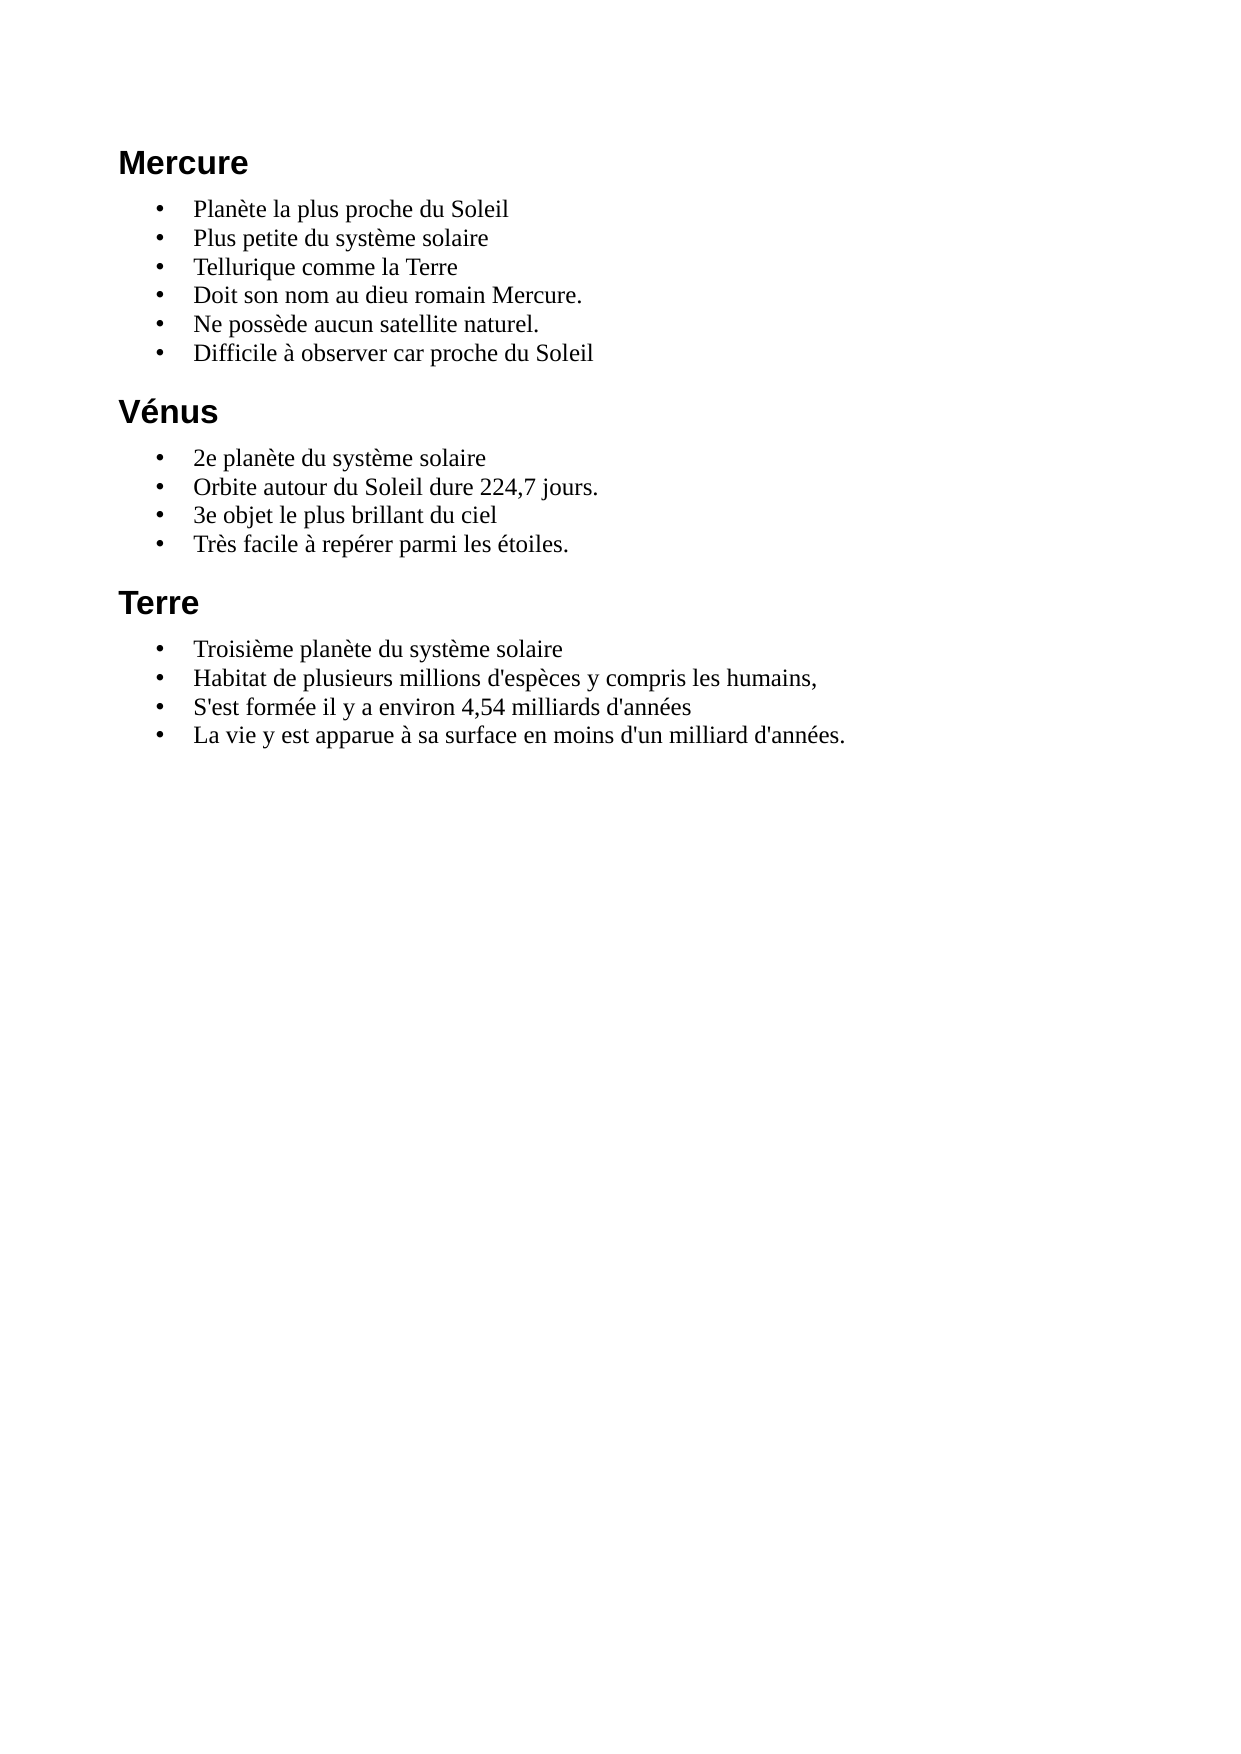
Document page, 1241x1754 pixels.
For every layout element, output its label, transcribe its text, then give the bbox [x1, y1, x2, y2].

list 2e planète du système solaire [156, 443, 1122, 472]
list Difficile à observer car proche du Soleil [156, 338, 1122, 367]
list 3e objet le plus brillant du ciel [156, 500, 1122, 529]
list Ne possède aucun satellite naturel. [156, 309, 1122, 338]
list Planète la plus proche du Soleil [156, 194, 1122, 223]
list Orbite autour du Soleil dure 224,7 jours. [156, 472, 1122, 500]
list Habitat de plusieurs millions d'espèces y compris les humains, [156, 663, 1122, 692]
subtitle Vénus [118, 392, 1122, 430]
subtitle Terre [118, 583, 1122, 622]
list Très facile à repérer parmi les étoiles. [156, 529, 1122, 558]
list La vie y est apparue à sa surface en moins d'un milliard d'années. [156, 720, 1122, 749]
list Troisième planète du système solaire [156, 634, 1122, 663]
list Tellurique comme la Terre [156, 252, 1122, 281]
list Plus petite du système solaire [156, 223, 1122, 252]
list S'est formée il y a environ 4,54 milliards d'années [156, 692, 1122, 720]
subtitle Mercure [118, 143, 1122, 182]
list Doit son nom au dieu romain Mercure. [156, 281, 1122, 309]
